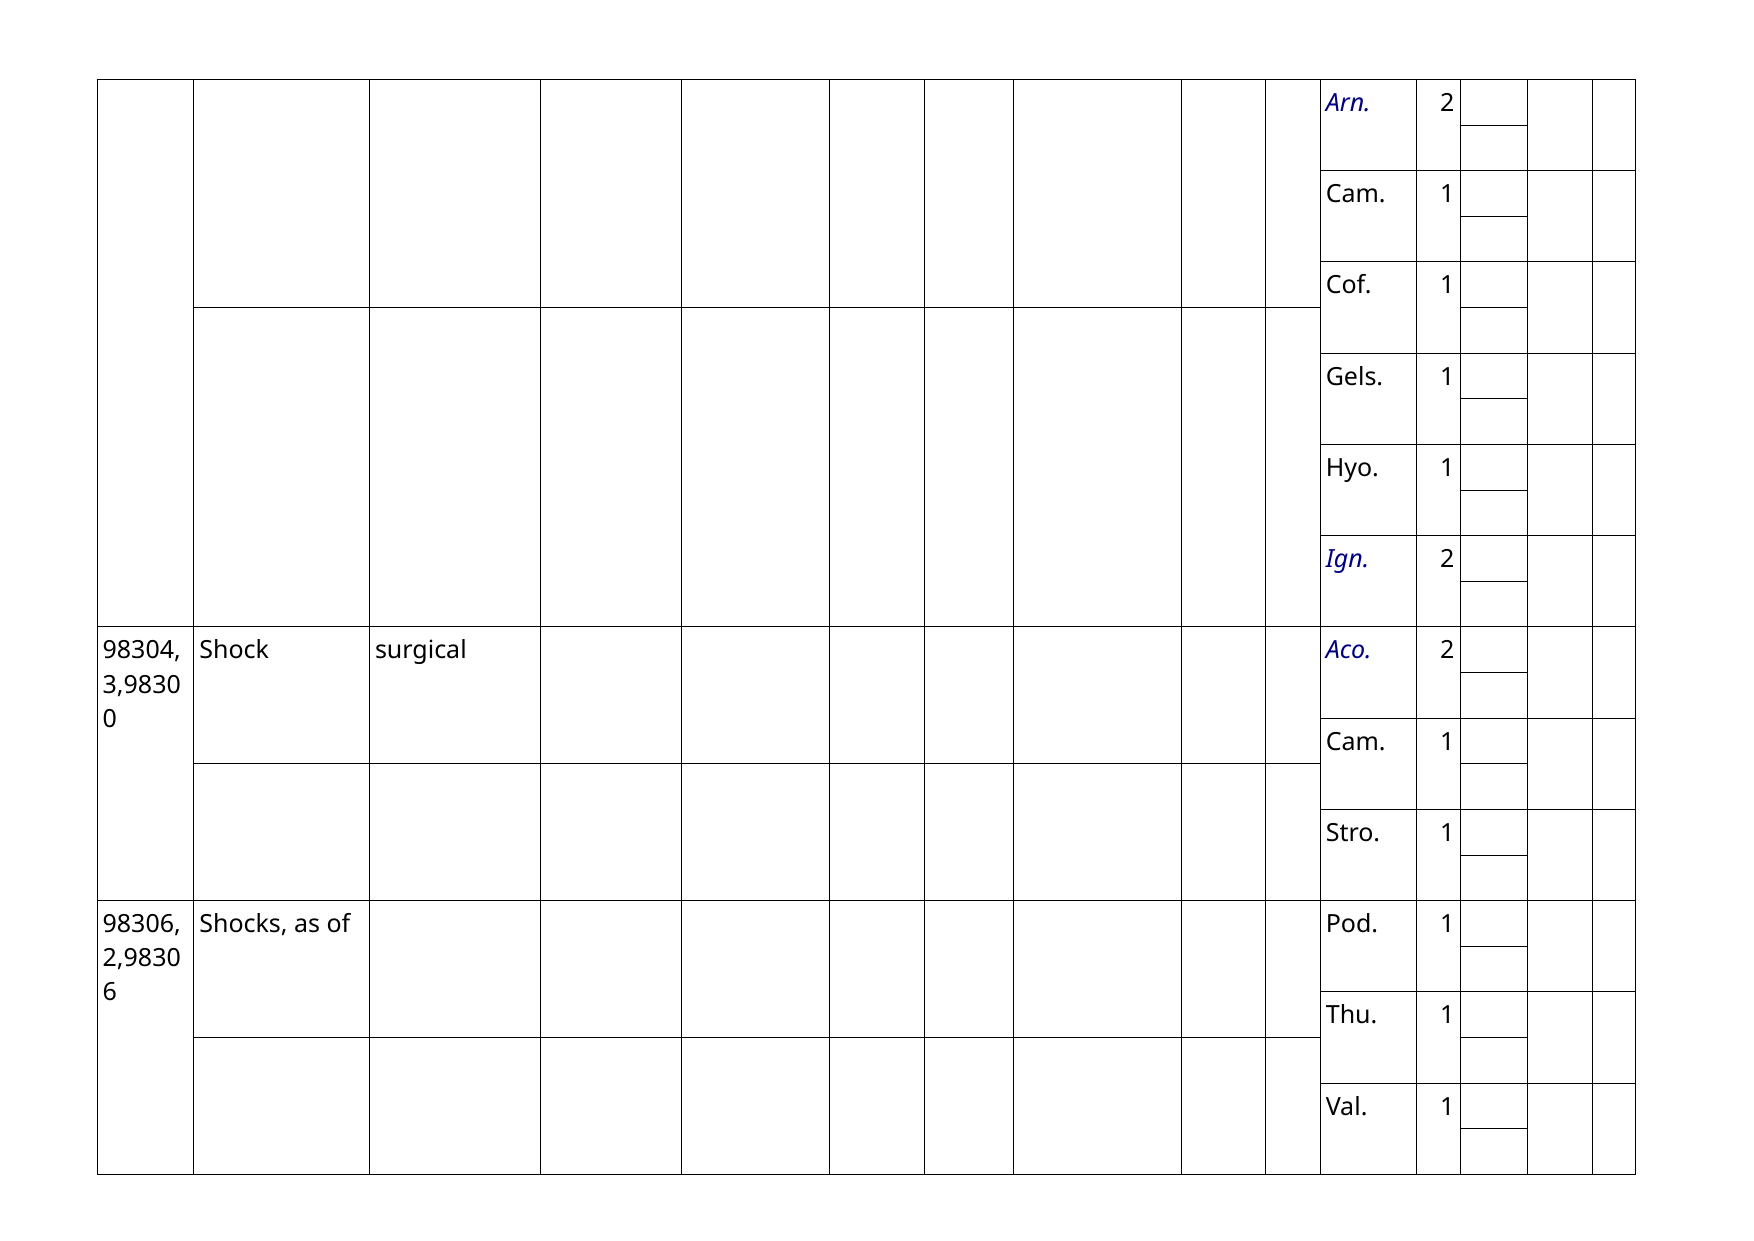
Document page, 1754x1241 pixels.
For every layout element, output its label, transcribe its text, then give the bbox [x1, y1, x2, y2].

table_cell [194, 764, 369, 900]
table_cell [1182, 627, 1265, 763]
table_cell [830, 627, 924, 763]
table_cell [682, 901, 829, 1037]
table_cell [370, 901, 540, 1037]
table_cell [194, 1038, 369, 1174]
table_cell [682, 80, 829, 307]
table_cell [1461, 1038, 1527, 1083]
table_cell Thu. [1321, 992, 1416, 1083]
table_cell [1461, 399, 1527, 444]
table_cell [541, 901, 681, 1037]
table_cell [98, 80, 193, 626]
table_cell Val. [1321, 1084, 1416, 1174]
table_cell [1014, 901, 1181, 1037]
table_cell 1 [1417, 445, 1460, 535]
table_cell [1528, 262, 1592, 353]
table_cell [1461, 1129, 1527, 1174]
table_cell 2 [1417, 80, 1460, 170]
table_cell [1182, 80, 1265, 307]
table_cell [1461, 1084, 1527, 1128]
table_cell Gels. [1321, 354, 1416, 444]
table_cell [194, 80, 369, 307]
table_cell [925, 308, 1013, 626]
table_cell [1461, 354, 1527, 398]
table_cell [1528, 627, 1592, 718]
table_cell Stro. [1321, 810, 1416, 900]
table_cell Arn. [1321, 80, 1416, 170]
table_cell [1593, 1084, 1635, 1174]
table_cell Ign. [1321, 536, 1416, 626]
table_cell [925, 80, 1013, 307]
table_cell [682, 764, 829, 900]
table_cell [1461, 217, 1527, 261]
table_cell [1528, 992, 1592, 1083]
table_cell [1461, 171, 1527, 216]
table_cell 2 [1417, 536, 1460, 626]
table_cell [830, 764, 924, 900]
table_cell [370, 80, 540, 307]
table_cell [1461, 901, 1527, 946]
table_cell [1593, 171, 1635, 261]
table_cell [1461, 80, 1527, 124]
table_cell Cof. [1321, 262, 1416, 353]
table_cell [1593, 810, 1635, 900]
table_cell [1528, 354, 1592, 444]
table_cell [541, 764, 681, 900]
table_cell [830, 901, 924, 1037]
table_cell 1 [1417, 354, 1460, 444]
table_cell [1461, 582, 1527, 626]
table_cell [1461, 947, 1527, 991]
table_cell [1593, 536, 1635, 626]
table_cell [1266, 80, 1320, 307]
table_cell [1182, 901, 1265, 1037]
table_cell [1593, 992, 1635, 1083]
table_cell [1014, 1038, 1181, 1174]
table_cell Shock [194, 627, 369, 763]
table_cell [1182, 764, 1265, 900]
table_cell Cam. [1321, 171, 1416, 261]
table_cell [1593, 354, 1635, 444]
table_cell [1461, 810, 1527, 854]
table_cell Hyo. [1321, 445, 1416, 535]
table_cell [1461, 627, 1527, 672]
table_cell 1 [1417, 992, 1460, 1083]
table_cell 98306,2,98306 [98, 901, 193, 1174]
table_cell [925, 627, 1013, 763]
table_cell 1 [1417, 262, 1460, 353]
table_cell [541, 308, 681, 626]
table_cell [541, 80, 681, 307]
table_cell [1014, 308, 1181, 626]
table_cell [1593, 719, 1635, 809]
table_cell [1182, 1038, 1265, 1174]
table_cell [1266, 627, 1320, 763]
table_cell [370, 764, 540, 900]
table_cell [1593, 627, 1635, 718]
table_cell Shocks, as of [194, 901, 369, 1037]
table_cell surgical [370, 627, 540, 763]
table_cell 1 [1417, 810, 1460, 900]
table_cell [194, 308, 369, 626]
table_cell [1528, 1084, 1592, 1174]
table_cell [1461, 856, 1527, 900]
table_cell [1461, 126, 1527, 170]
table_cell Aco. [1321, 627, 1416, 718]
table_cell [830, 1038, 924, 1174]
table_cell [1461, 445, 1527, 489]
table_cell [1528, 80, 1592, 170]
table_cell [1528, 536, 1592, 626]
table_cell Cam. [1321, 719, 1416, 809]
table_cell [1528, 810, 1592, 900]
table_cell [370, 308, 540, 626]
table_cell [1266, 1038, 1320, 1174]
table_cell [1528, 445, 1592, 535]
table_cell [1266, 764, 1320, 900]
table_cell [541, 1038, 681, 1174]
table_cell [1266, 901, 1320, 1037]
table_cell [1461, 992, 1527, 1037]
table_cell [1593, 80, 1635, 170]
table_cell [1461, 536, 1527, 581]
table_cell [1461, 673, 1527, 718]
table_cell 1 [1417, 901, 1460, 991]
table_cell [682, 1038, 829, 1174]
table_cell [1461, 764, 1527, 809]
table_cell [1528, 171, 1592, 261]
table_cell [1461, 308, 1527, 353]
table_cell [1593, 901, 1635, 991]
table_cell [1014, 764, 1181, 900]
table_cell 1 [1417, 1084, 1460, 1174]
table_cell [925, 764, 1013, 900]
table_cell 2 [1417, 627, 1460, 718]
table_cell [1461, 719, 1527, 763]
table_cell 1 [1417, 719, 1460, 809]
table_cell 1 [1417, 171, 1460, 261]
table_cell Pod. [1321, 901, 1416, 991]
table_cell [682, 627, 829, 763]
table_cell [370, 1038, 540, 1174]
table_cell [1266, 308, 1320, 626]
table_cell [925, 901, 1013, 1037]
table_cell [830, 308, 924, 626]
table_cell [1182, 308, 1265, 626]
table_cell [830, 80, 924, 307]
table_cell [682, 308, 829, 626]
table_cell [1461, 491, 1527, 535]
table_cell [1014, 627, 1181, 763]
table_cell [1461, 262, 1527, 307]
table_cell 98304,3,98300 [98, 627, 193, 900]
table_cell [1528, 901, 1592, 991]
table_cell [1593, 445, 1635, 535]
table_cell [925, 1038, 1013, 1174]
table_cell [1014, 80, 1181, 307]
table_cell [1528, 719, 1592, 809]
table_cell [541, 627, 681, 763]
table_cell [1593, 262, 1635, 353]
